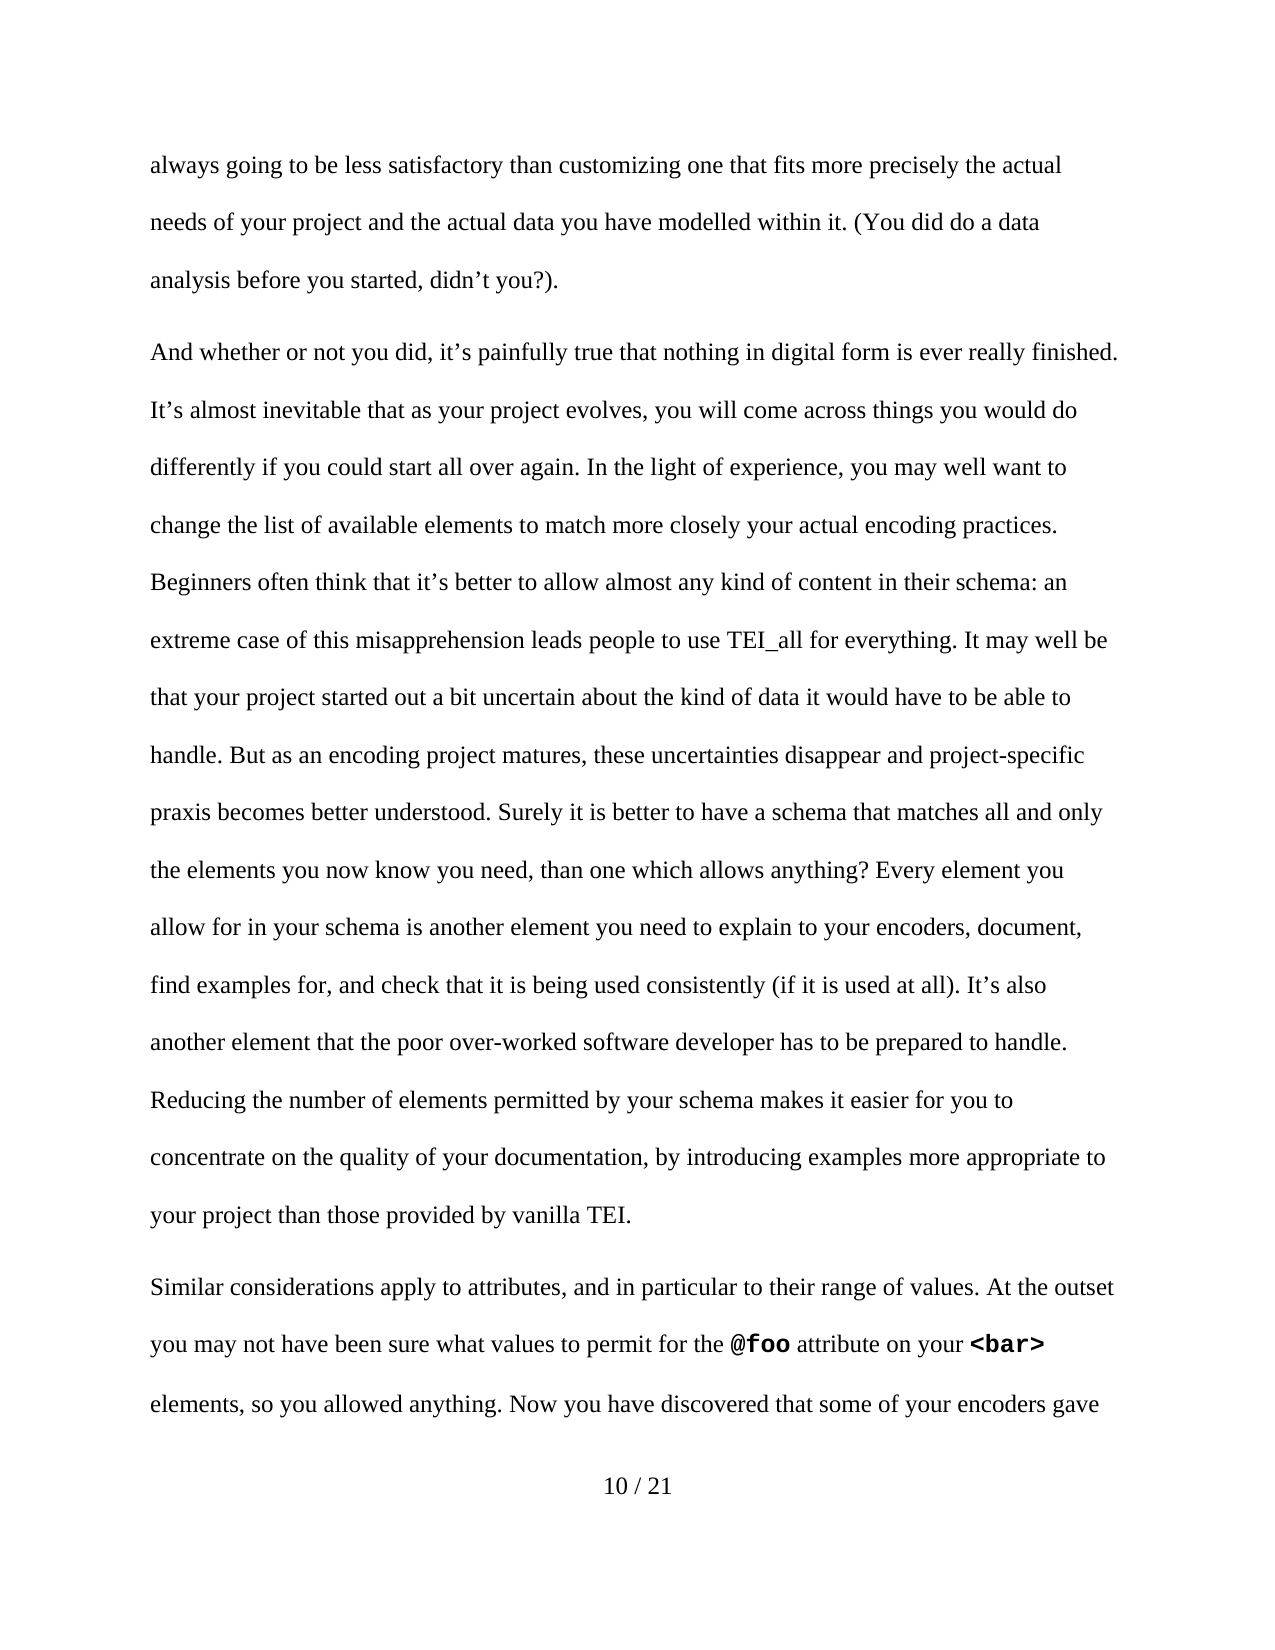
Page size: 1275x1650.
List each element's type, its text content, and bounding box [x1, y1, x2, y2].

text And whether or not you did, it’s painfully true that nothing in digital form is ever really finished. It’s almost inevitable that as your project evolves, you will come across things you would do differently if you could start all over again. In the light of experience, you may well want to change the list of available elements to match more closely your actual encoding practices. Beginners often think that it’s better to allow almost any kind of content in their schema: an extreme case of this misapprehension leads people to use TEI_all for everything. It may well be that your project started out a bit uncertain about the kind of data it would have to be able to handle. But as an encoding project matures, these uncertainties disappear and project-specific praxis becomes better understood. Surely it is better to have a schema that matches all and only the elements you now know you need, than one which allows anything? Every element you allow for in your schema is another element you need to explain to your encoders, document, find examples for, and check that it is being used consistently (if it is used at all). It’s also another element that the poor over-worked software developer has to be prepared to handle. Reducing the number of elements permitted by your schema makes it easier for you to concentrate on the quality of your documentation, by introducing examples more appropriate to your project than those provided by vanilla TEI. [150, 337, 1125, 1228]
text Similar considerations apply to attributes, and in particular to their range of values. At the outset you may not have been sure what values to permit for the @foo attribute on your <bar> elements, so you allowed anything. Now you have discovered that some of your encoders gave [150, 1272, 1125, 1418]
text always going to be less satisfactory than customizing one that fits more precisely the actual needs of your project and the actual data you have modelled within it. (You did do a data analysis before you started, didn’t you?). [150, 150, 1125, 294]
